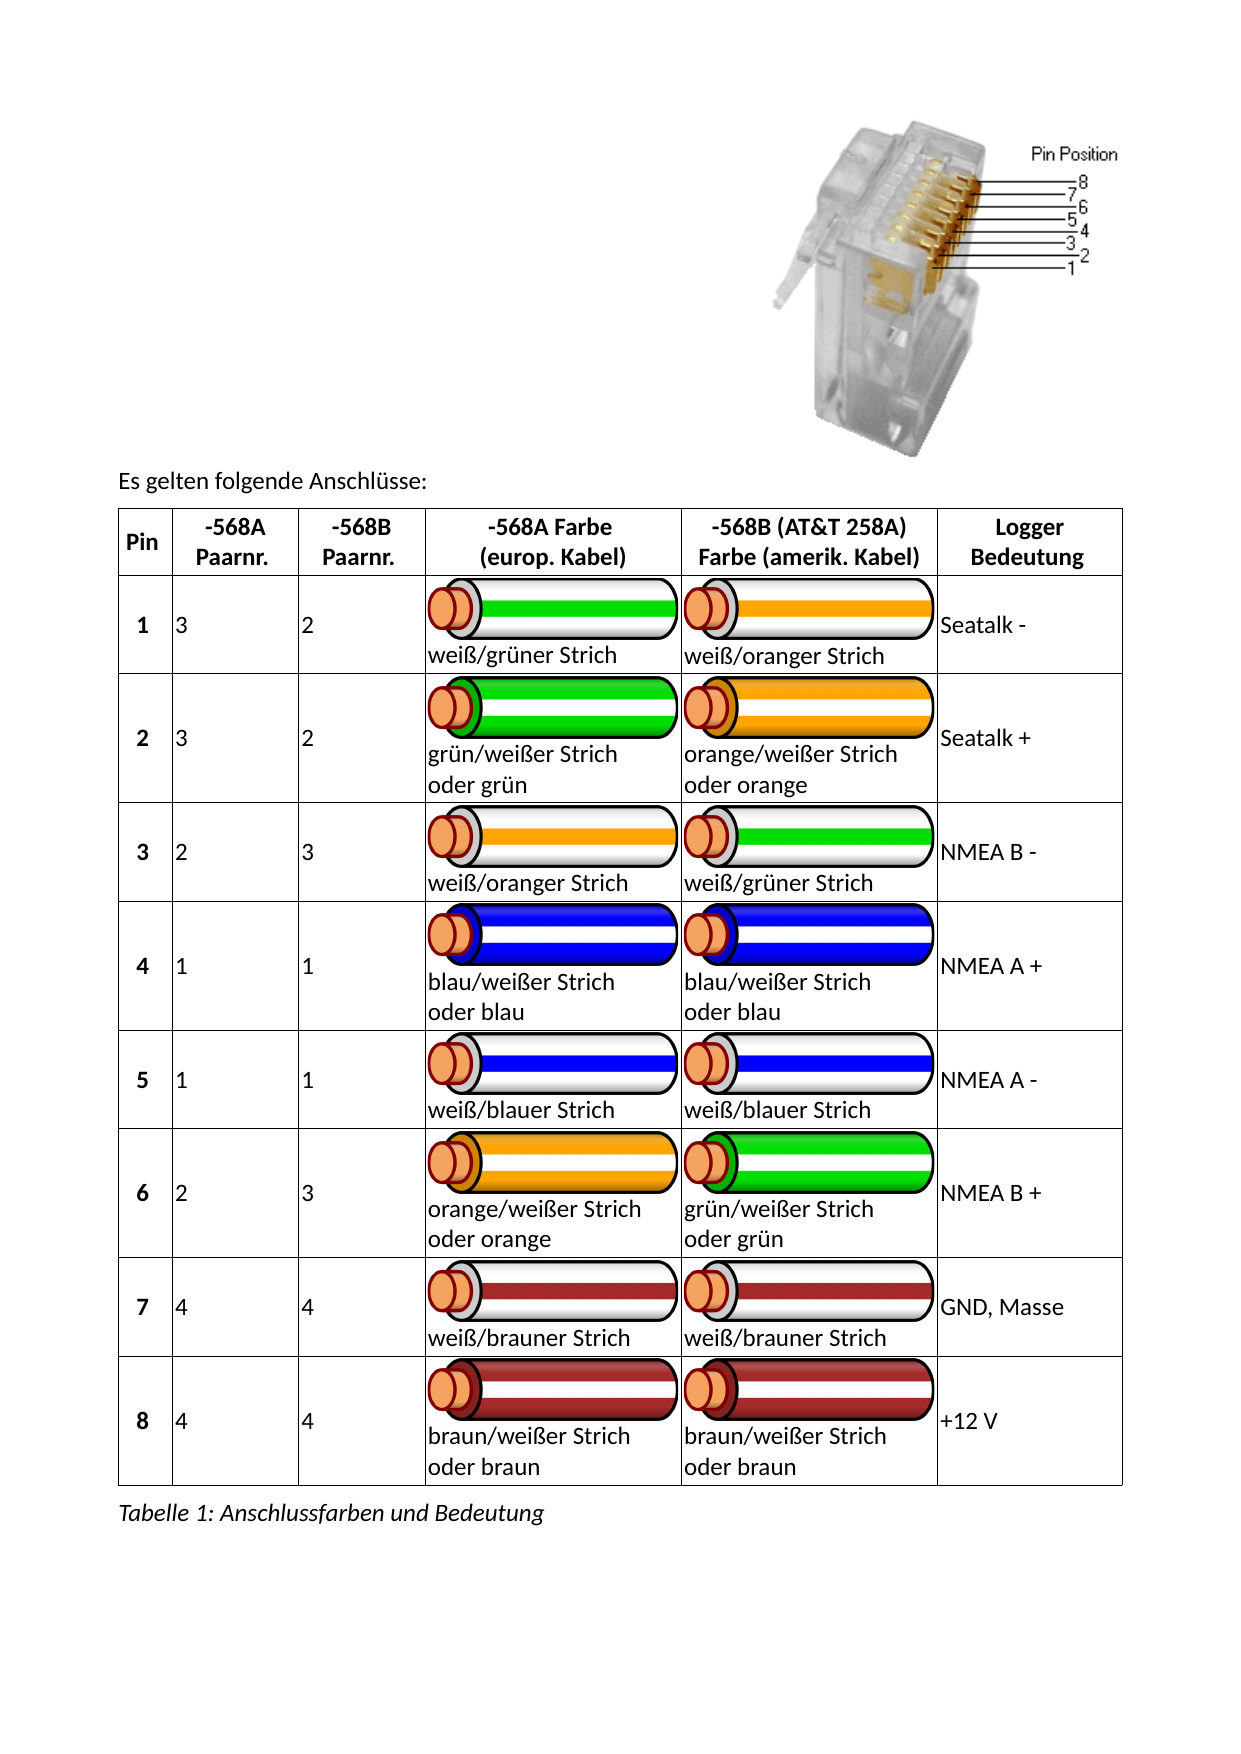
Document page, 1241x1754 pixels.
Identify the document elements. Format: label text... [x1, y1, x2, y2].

table_cell 4 [299, 1258, 425, 1356]
table_cell braun/weißer Strich oder braun [426, 1357, 681, 1484]
picture [683, 1131, 935, 1194]
table_cell 4 [119, 902, 172, 1030]
table_header -568A Farbe (europ. Kabel) [426, 509, 681, 575]
picture [683, 1260, 935, 1322]
table_cell Seatalk - [938, 576, 1122, 673]
table_cell 2 [119, 674, 172, 802]
table_cell NMEA A + [938, 902, 1122, 1030]
picture [427, 578, 679, 640]
table_cell 2 [173, 803, 298, 901]
text Es gelten folgende Anschlüsse: [118, 118, 1122, 495]
table_cell 3 [299, 1129, 425, 1257]
table_cell GND, Masse [938, 1258, 1122, 1356]
table_cell 4 [173, 1258, 298, 1356]
picture [427, 1358, 679, 1421]
table_cell 6 [119, 1129, 172, 1257]
table_cell weiß/brauner Strich [426, 1258, 681, 1356]
picture [427, 1260, 679, 1322]
picture [683, 903, 935, 966]
table_cell 2 [299, 576, 425, 673]
table_header Pin [119, 509, 172, 575]
table_cell 7 [119, 1258, 172, 1356]
picture [427, 805, 679, 868]
table_cell NMEA B - [938, 803, 1122, 901]
table_cell 1 [173, 902, 298, 1030]
table_cell weiß/blauer Strich [426, 1031, 681, 1128]
table_cell NMEA A - [938, 1031, 1122, 1128]
table_cell 3 [173, 674, 298, 802]
table_cell 1 [299, 902, 425, 1030]
table_cell +12 V [938, 1357, 1122, 1484]
table_cell 5 [119, 1031, 172, 1128]
picture [683, 805, 935, 868]
table_cell orange/weißer Strich oder orange [682, 674, 937, 802]
table_cell 3 [119, 803, 172, 901]
table_cell orange/weißer Strich oder orange [426, 1129, 681, 1257]
picture [683, 578, 935, 640]
table_header -568B (AT&T 258A) Farbe (amerik. Kabel) [682, 509, 937, 575]
picture [749, 118, 1122, 465]
table_cell 4 [299, 1357, 425, 1484]
table_cell grün/weißer Strich oder grün [426, 674, 681, 802]
picture [683, 1032, 935, 1095]
table_cell NMEA B + [938, 1129, 1122, 1257]
picture [683, 676, 935, 739]
table_cell 3 [173, 576, 298, 673]
table_cell 1 [119, 576, 172, 673]
text Tabelle 1: Anschlussfarben und Bedeutung [118, 1497, 1122, 1528]
picture [427, 1032, 679, 1095]
table_cell 1 [173, 1031, 298, 1128]
table_cell weiß/grüner Strich [426, 576, 681, 673]
table_header Logger Bedeutung [938, 509, 1122, 575]
table_cell weiß/brauner Strich [682, 1258, 937, 1356]
picture [427, 676, 679, 739]
table_header -568B Paarnr. [299, 509, 425, 575]
picture [427, 1131, 679, 1194]
picture [427, 903, 679, 966]
table_cell Seatalk + [938, 674, 1122, 802]
table_cell blau/weißer Strich oder blau [426, 902, 681, 1030]
table_cell 3 [299, 803, 425, 901]
table_cell 8 [119, 1357, 172, 1484]
table_cell 1 [299, 1031, 425, 1128]
table_cell weiß/blauer Strich [682, 1031, 937, 1128]
table_cell blau/weißer Strich oder blau [682, 902, 937, 1030]
table_cell 4 [173, 1357, 298, 1484]
table_cell grün/weißer Strich oder grün [682, 1129, 937, 1257]
table_cell weiß/oranger Strich [426, 803, 681, 901]
table_cell 2 [299, 674, 425, 802]
table_cell weiß/oranger Strich [682, 576, 937, 673]
table_cell 2 [173, 1129, 298, 1257]
picture [683, 1358, 935, 1421]
table_cell weiß/grüner Strich [682, 803, 937, 901]
table_header -568A Paarnr. [173, 509, 298, 575]
table_cell braun/weißer Strich oder braun [682, 1357, 937, 1484]
